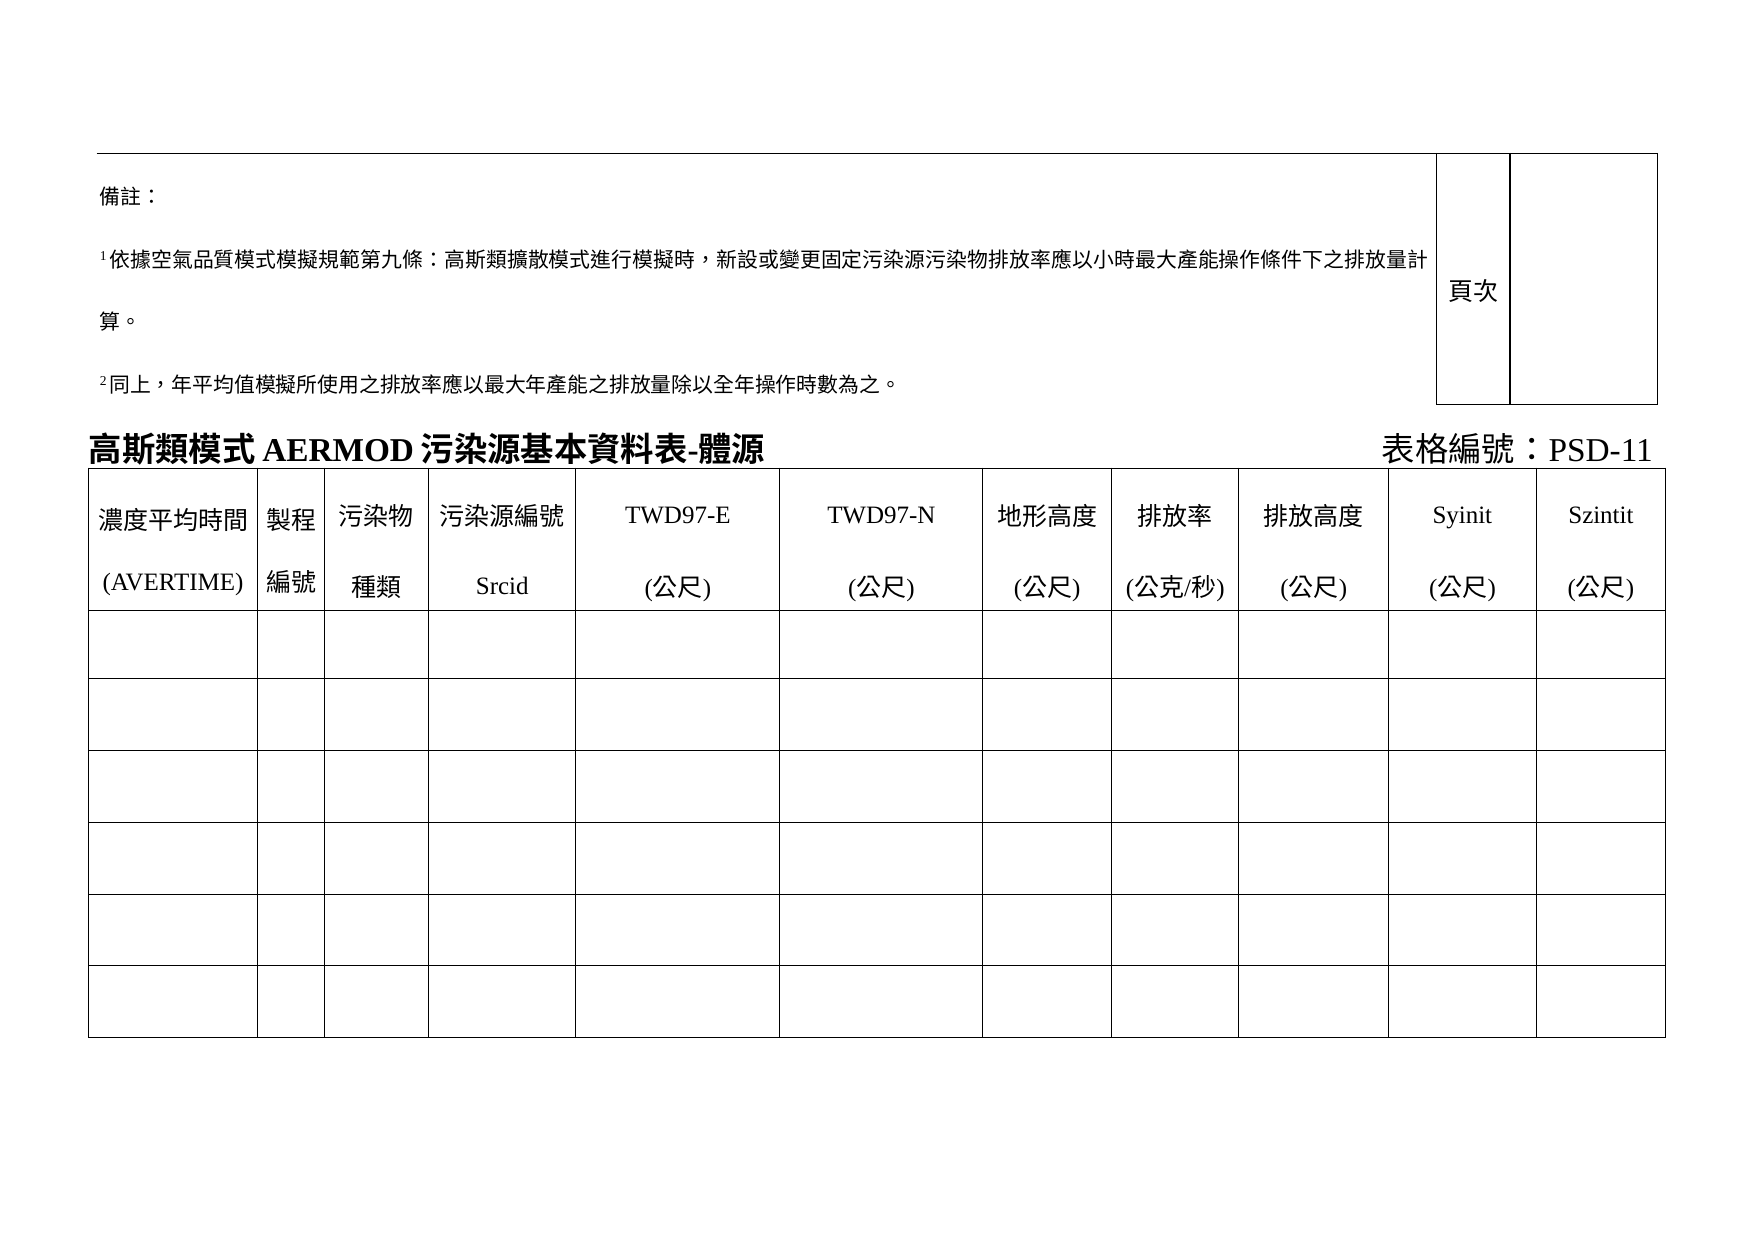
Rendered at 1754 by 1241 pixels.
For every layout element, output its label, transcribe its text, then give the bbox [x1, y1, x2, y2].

table_cell [983, 966, 1111, 1037]
table_header 排放率 (公克/秒) [1112, 469, 1238, 610]
table_cell [1239, 823, 1388, 893]
table_cell [258, 966, 324, 1037]
table_cell [89, 611, 257, 678]
table_cell [325, 966, 428, 1037]
text 高斯類模式AERMOD污染源基本資料表-體源 表格編號：PSD-11 [89, 405, 1665, 467]
table_cell [576, 895, 779, 965]
table_header 排放高度 (公尺) [1239, 469, 1388, 610]
table_cell [429, 966, 575, 1037]
table_cell [325, 611, 428, 678]
table_header 污染物 種類 [325, 469, 428, 610]
table_cell [258, 895, 324, 965]
table_header TWD97-E (公尺) [576, 469, 779, 610]
table_cell [780, 751, 982, 822]
table_cell [325, 895, 428, 965]
table_cell [89, 751, 257, 822]
table_cell [89, 966, 257, 1037]
table_cell [258, 823, 324, 893]
table_cell [89, 895, 257, 965]
table_header Szintit (公尺) [1537, 469, 1665, 610]
table_cell [780, 966, 982, 1037]
table_cell [780, 611, 982, 678]
table_cell [780, 895, 982, 965]
table_cell [325, 751, 428, 822]
table_cell [983, 823, 1111, 893]
table_cell [1112, 611, 1238, 678]
table_cell [1537, 611, 1665, 678]
table_cell [258, 611, 324, 678]
table_header 製程編號 [258, 469, 324, 610]
table_header TWD97-N (公尺) [780, 469, 982, 610]
table_cell [429, 751, 575, 822]
table_cell [1537, 751, 1665, 822]
table_cell [1389, 966, 1536, 1037]
table_cell [1537, 823, 1665, 893]
table_cell [89, 679, 257, 750]
table_cell [429, 895, 575, 965]
table_cell [1112, 751, 1238, 822]
table_cell [1112, 966, 1238, 1037]
table_cell [1389, 895, 1536, 965]
table_cell [429, 611, 575, 678]
table_header 地形高度 (公尺) [983, 469, 1111, 610]
table_cell [1389, 679, 1536, 750]
table_cell [983, 895, 1111, 965]
table_cell [1511, 154, 1657, 404]
table_cell [983, 751, 1111, 822]
table_cell [1537, 679, 1665, 750]
table_cell [429, 679, 575, 750]
table_cell [1537, 966, 1665, 1037]
table_cell 頁次 [1437, 154, 1509, 404]
table_cell [1389, 751, 1536, 822]
table_cell [1239, 611, 1388, 678]
table_cell [258, 679, 324, 750]
table_cell [258, 751, 324, 822]
table_cell [1112, 895, 1238, 965]
table_cell [1112, 679, 1238, 750]
table_cell [325, 823, 428, 893]
table_cell [89, 823, 257, 893]
table_cell [576, 823, 779, 893]
table_cell [1239, 895, 1388, 965]
table_header 濃度平均時間(AVERTIME) [89, 469, 257, 610]
table_cell [1239, 751, 1388, 822]
table_cell [1389, 823, 1536, 893]
table_cell 備註： 1依據空氣品質模式模擬規範第九條：高斯類擴散模式進行模擬時，新設或變更固定污染源污染物排放率應以小時最大產能操作條件下之排放量計算。 2同上，年平均值模擬所使用之排放率應以最大年產能之排放量除以全年操作時數為之。 [97, 154, 1436, 404]
table_cell [983, 679, 1111, 750]
table_header Syinit (公尺) [1389, 469, 1536, 610]
table_cell [576, 751, 779, 822]
table_cell [429, 823, 575, 893]
table_cell [1389, 611, 1536, 678]
table_cell [1239, 679, 1388, 750]
table_cell [1239, 966, 1388, 1037]
table_cell [576, 966, 779, 1037]
table_cell [983, 611, 1111, 678]
table_cell [576, 611, 779, 678]
table_cell [780, 823, 982, 893]
table_header 污染源編號 Srcid [429, 469, 575, 610]
table_cell [576, 679, 779, 750]
table_cell [325, 679, 428, 750]
table_cell [1112, 823, 1238, 893]
table_cell [780, 679, 982, 750]
table_cell [1537, 895, 1665, 965]
